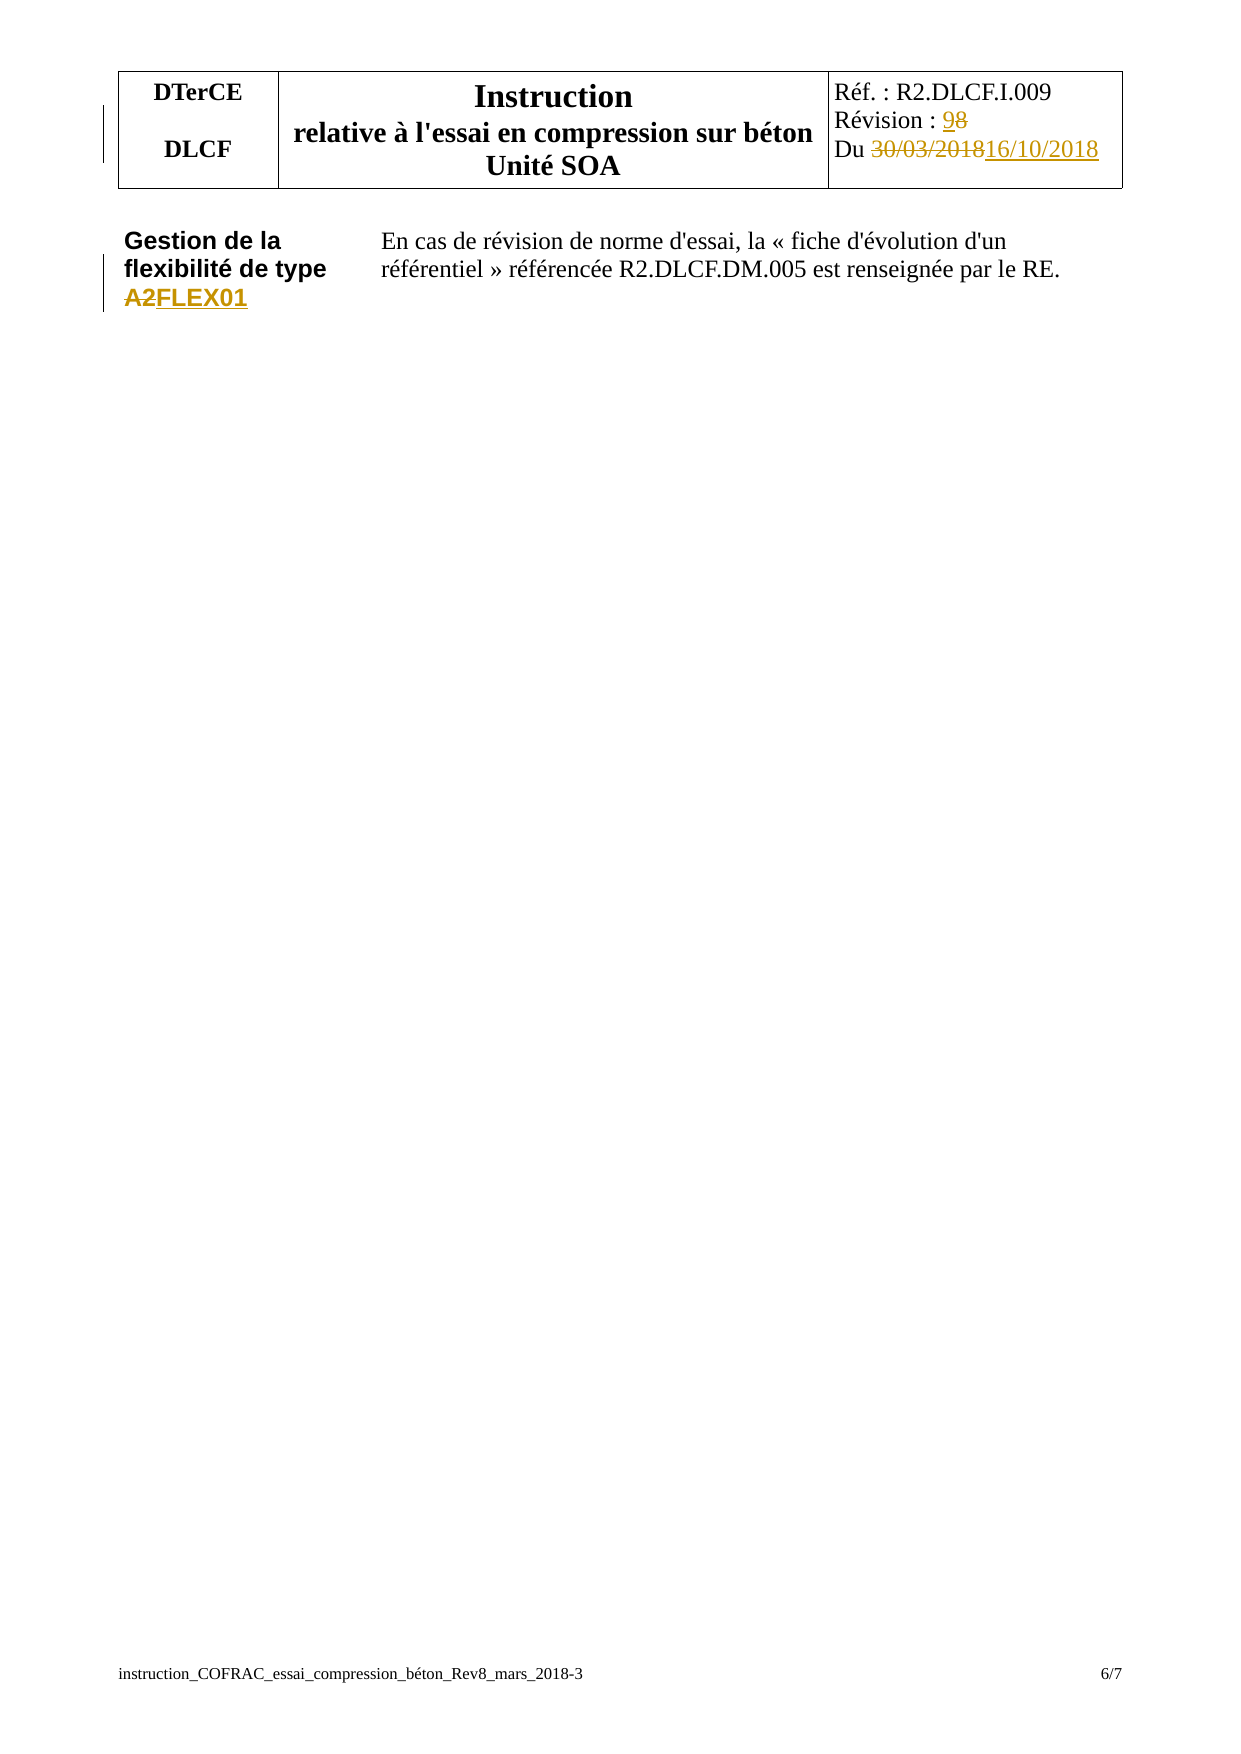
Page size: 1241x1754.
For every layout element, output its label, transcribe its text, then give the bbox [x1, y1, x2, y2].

table_cell En cas de révision de norme d'essai, la « fiche d'évolution d'un référentiel » référencée R2.DLCF.DM.005 est renseignée par le RE. [375, 220, 1122, 318]
table_cell Gestion de la flexibilité de type FLEX01 [118, 220, 375, 318]
